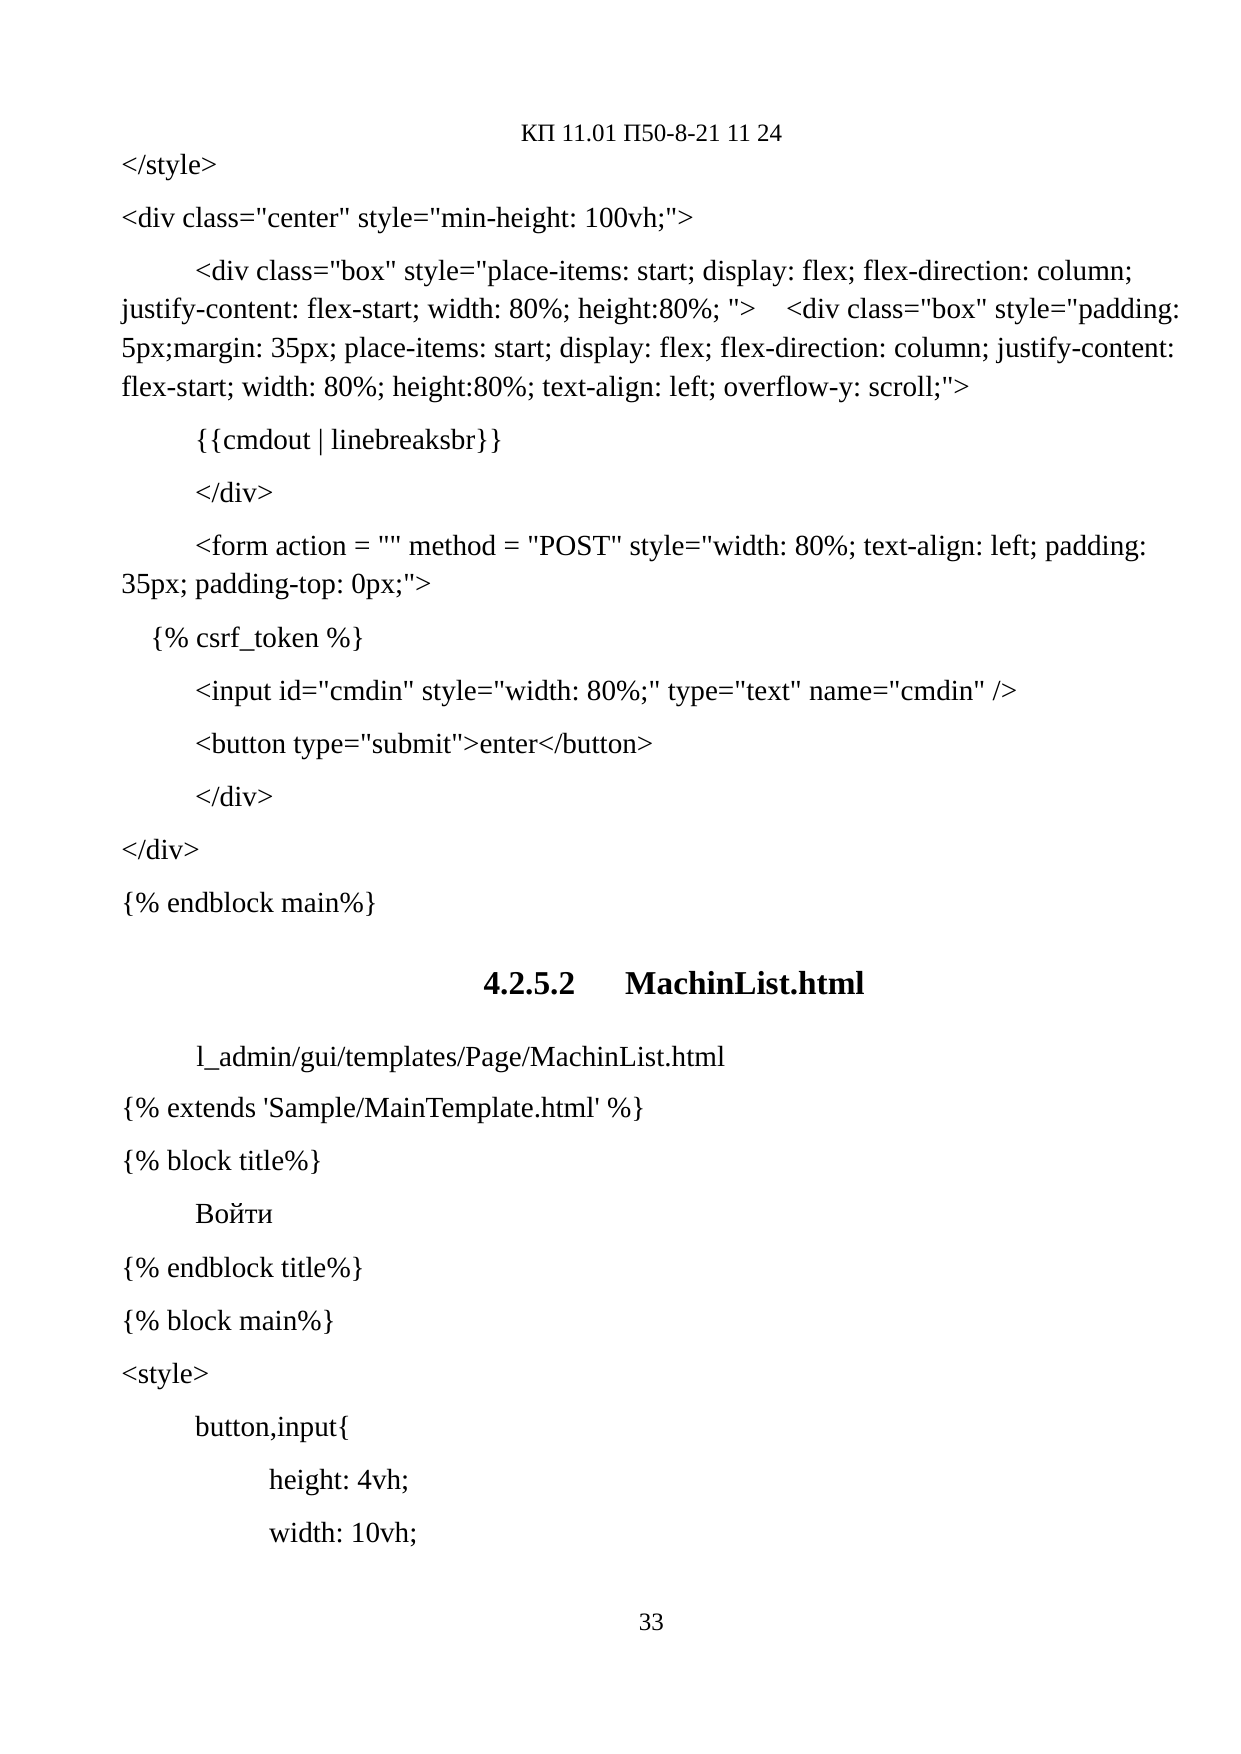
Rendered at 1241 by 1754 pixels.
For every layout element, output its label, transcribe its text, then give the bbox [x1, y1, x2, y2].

text </div> [121, 832, 1181, 866]
text {% csrf_token %} [121, 620, 1181, 653]
text <div class="center" style="min-height: 100vh;"> [121, 200, 1181, 233]
text </div> [121, 475, 1181, 508]
text <input id="cmdin" style="width: 80%;" type="text" name="cmdin" /> [121, 673, 1181, 706]
list l_admin/gui/templates/Page/MachinList.html [159, 1039, 1181, 1073]
text {{cmdout | linebreaksbr}} [121, 422, 1181, 455]
text </div> [121, 779, 1181, 813]
text <button type="submit">enter</button> [121, 726, 1181, 759]
text <style> [121, 1356, 1181, 1389]
text </style> [121, 147, 1181, 180]
text height: 4vh; [121, 1462, 1181, 1496]
text {% block main%} [121, 1303, 1181, 1336]
text {% extends 'Sample/MainTemplate.html' %} [121, 1090, 1181, 1124]
text button,input{ [121, 1409, 1181, 1443]
text {% block title%} [121, 1143, 1181, 1177]
text <div class="box" style="place-items: start; display: flex; flex-direction: column; justify-content: flex-start; width: 80%; height:80%; "> <div class="box" style="padding: 5px;margin: 35px; place-items: start; display: flex; flex-direction: column; justify-content: flex-start; width: 80%; height:80%; text-align: left; overflow-y: scroll;"> [121, 253, 1181, 402]
text {% endblock main%} [121, 885, 1181, 919]
text <form action = "" method = "POST" style="width: 80%; text-align: left; padding: 35px; padding-top: 0px;"> [121, 528, 1181, 600]
text Войти [121, 1197, 1181, 1230]
title MachinList.html [159, 963, 1181, 1002]
text {% endblock title%} [121, 1250, 1181, 1283]
text width: 10vh; [121, 1515, 1181, 1549]
